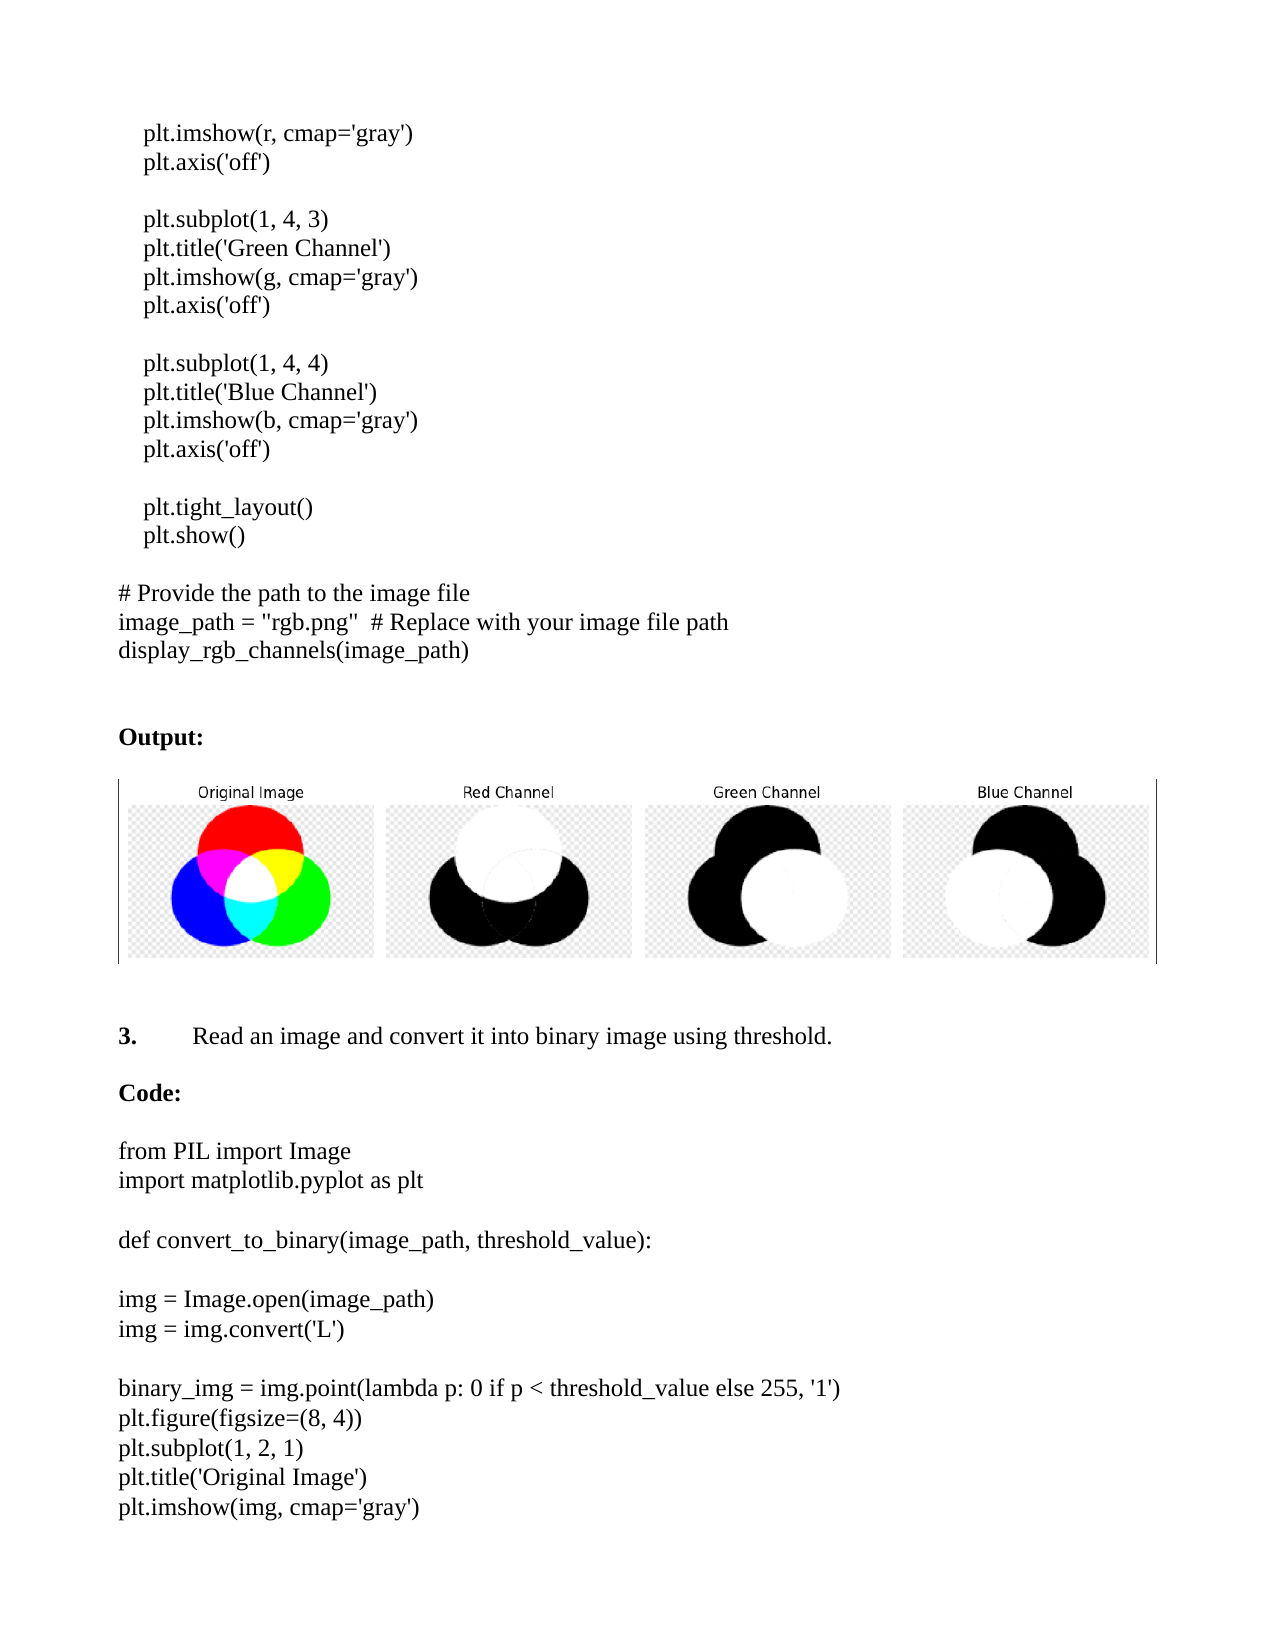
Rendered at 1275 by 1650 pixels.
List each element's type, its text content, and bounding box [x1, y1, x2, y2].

text img = img.convert('L') [118, 1313, 1157, 1343]
text plt.axis('off') [118, 147, 1157, 176]
text plt.subplot(1, 4, 3) [118, 204, 1157, 233]
text plt.title('Green Channel') [118, 233, 1157, 262]
text plt.axis('off') [118, 434, 1157, 463]
text image_path = "rgb.png" # Replace with your image file path [118, 607, 1157, 636]
text plt.subplot(1, 4, 4) [118, 348, 1157, 377]
text plt.title('Blue Channel') [118, 377, 1157, 406]
text plt.imshow(g, cmap='gray') [118, 262, 1157, 291]
text plt.imshow(b, cmap='gray') [118, 406, 1157, 434]
text plt.tight_layout() [118, 492, 1157, 521]
text plt.subplot(1, 2, 1) [118, 1432, 1157, 1461]
text # Provide the path to the image file [118, 578, 1157, 607]
text Code: [118, 1078, 1157, 1107]
text plt.figure(figsize=(8, 4)) [118, 1402, 1157, 1432]
text from PIL import Image [118, 1136, 1157, 1164]
text img = Image.open(image_path) [118, 1283, 1157, 1313]
text import matplotlib.pyplot as plt [118, 1164, 1157, 1194]
text plt.axis('off') [118, 291, 1157, 319]
text plt.imshow(img, cmap='gray') [118, 1491, 1157, 1521]
text display_rgb_channels(image_path) [118, 636, 1157, 664]
text 3. Read an image and convert it into binary image using threshold. [118, 1021, 1157, 1049]
text binary_img = img.point(lambda p: 0 if p < threshold_value else 255, '1') [118, 1372, 1157, 1402]
text plt.imshow(r, cmap='gray') [118, 118, 1157, 147]
text plt.title('Original Image') [118, 1461, 1157, 1491]
text def convert_to_binary(image_path, threshold_value): [118, 1224, 1157, 1253]
text Output: [118, 722, 1157, 751]
picture [118, 779, 1157, 964]
text plt.show() [118, 521, 1157, 549]
